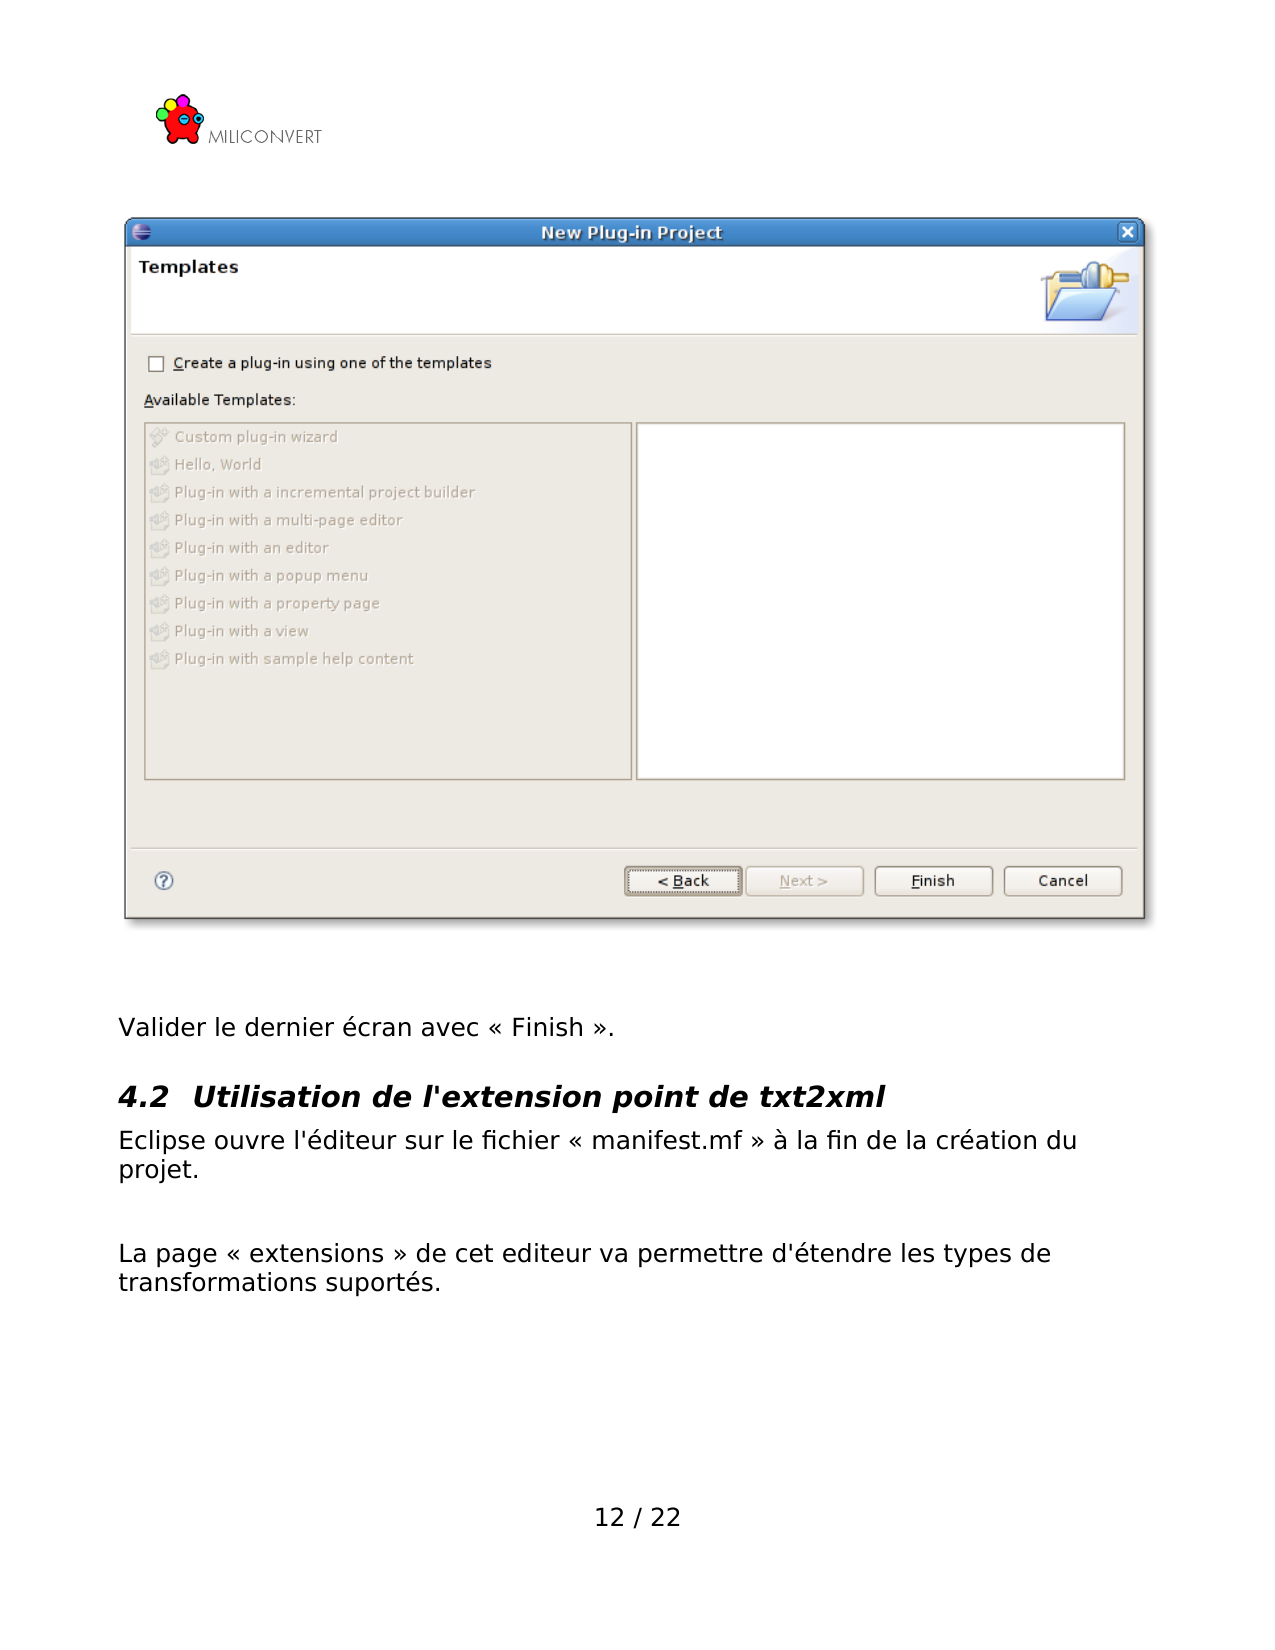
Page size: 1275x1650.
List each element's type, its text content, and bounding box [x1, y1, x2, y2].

text Valider le dernier écran avec « Finish ». [118, 1013, 1157, 1043]
picture [118, 211, 1157, 931]
picture [132, 69, 354, 176]
text Eclipse ouvre l'éditeur sur le fichier « manifest.mf » à la fin de la création du projet. [118, 1127, 1157, 1185]
subtitle Utilisation de l'extension point de txt2xml [118, 1080, 1157, 1114]
text La page « extensions » de cet editeur va permettre d'étendre les types de transformations suportés. [118, 1239, 1157, 1297]
